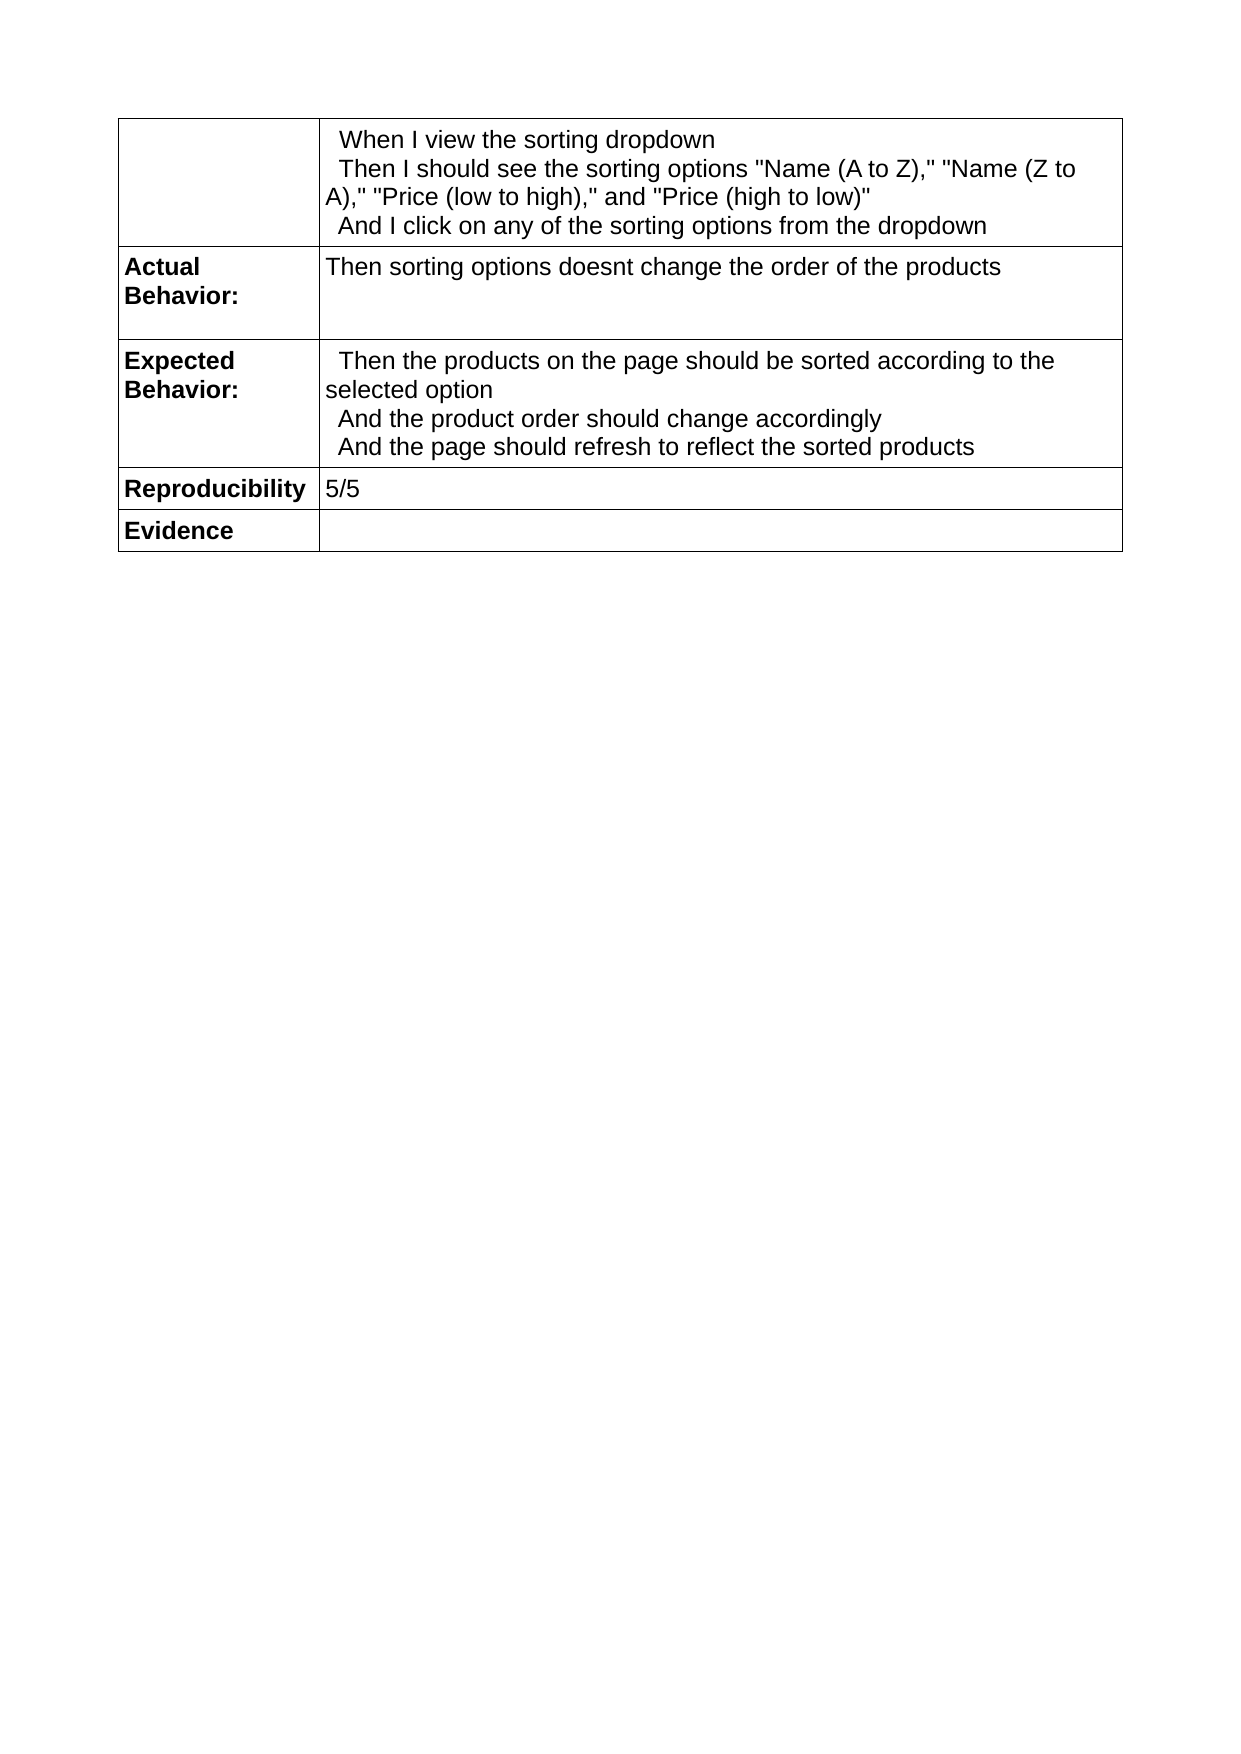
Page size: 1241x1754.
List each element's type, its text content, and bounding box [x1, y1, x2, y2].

table_cell Actual Behavior: [119, 247, 319, 339]
table_cell [320, 510, 1122, 551]
table_cell Then the products on the page should be sorted according to the selected option And the product order should change accordingly And the page should refresh to reflect the sorted products [320, 340, 1122, 467]
table_cell Expected Behavior: [119, 340, 319, 467]
table_cell Evidence [119, 510, 319, 551]
table_cell Then sorting options doesnt change the order of the products [320, 247, 1122, 339]
table_cell [119, 119, 319, 246]
table_cell 5/5 [320, 468, 1122, 509]
table_cell Reproducibility [119, 468, 319, 509]
table_cell When I view the sorting dropdown Then I should see the sorting options "Name (A to Z)," "Name (Z to A)," "Price (low to high)," and "Price (high to low)" And I click on any of the sorting options from the dropdown [320, 119, 1122, 246]
